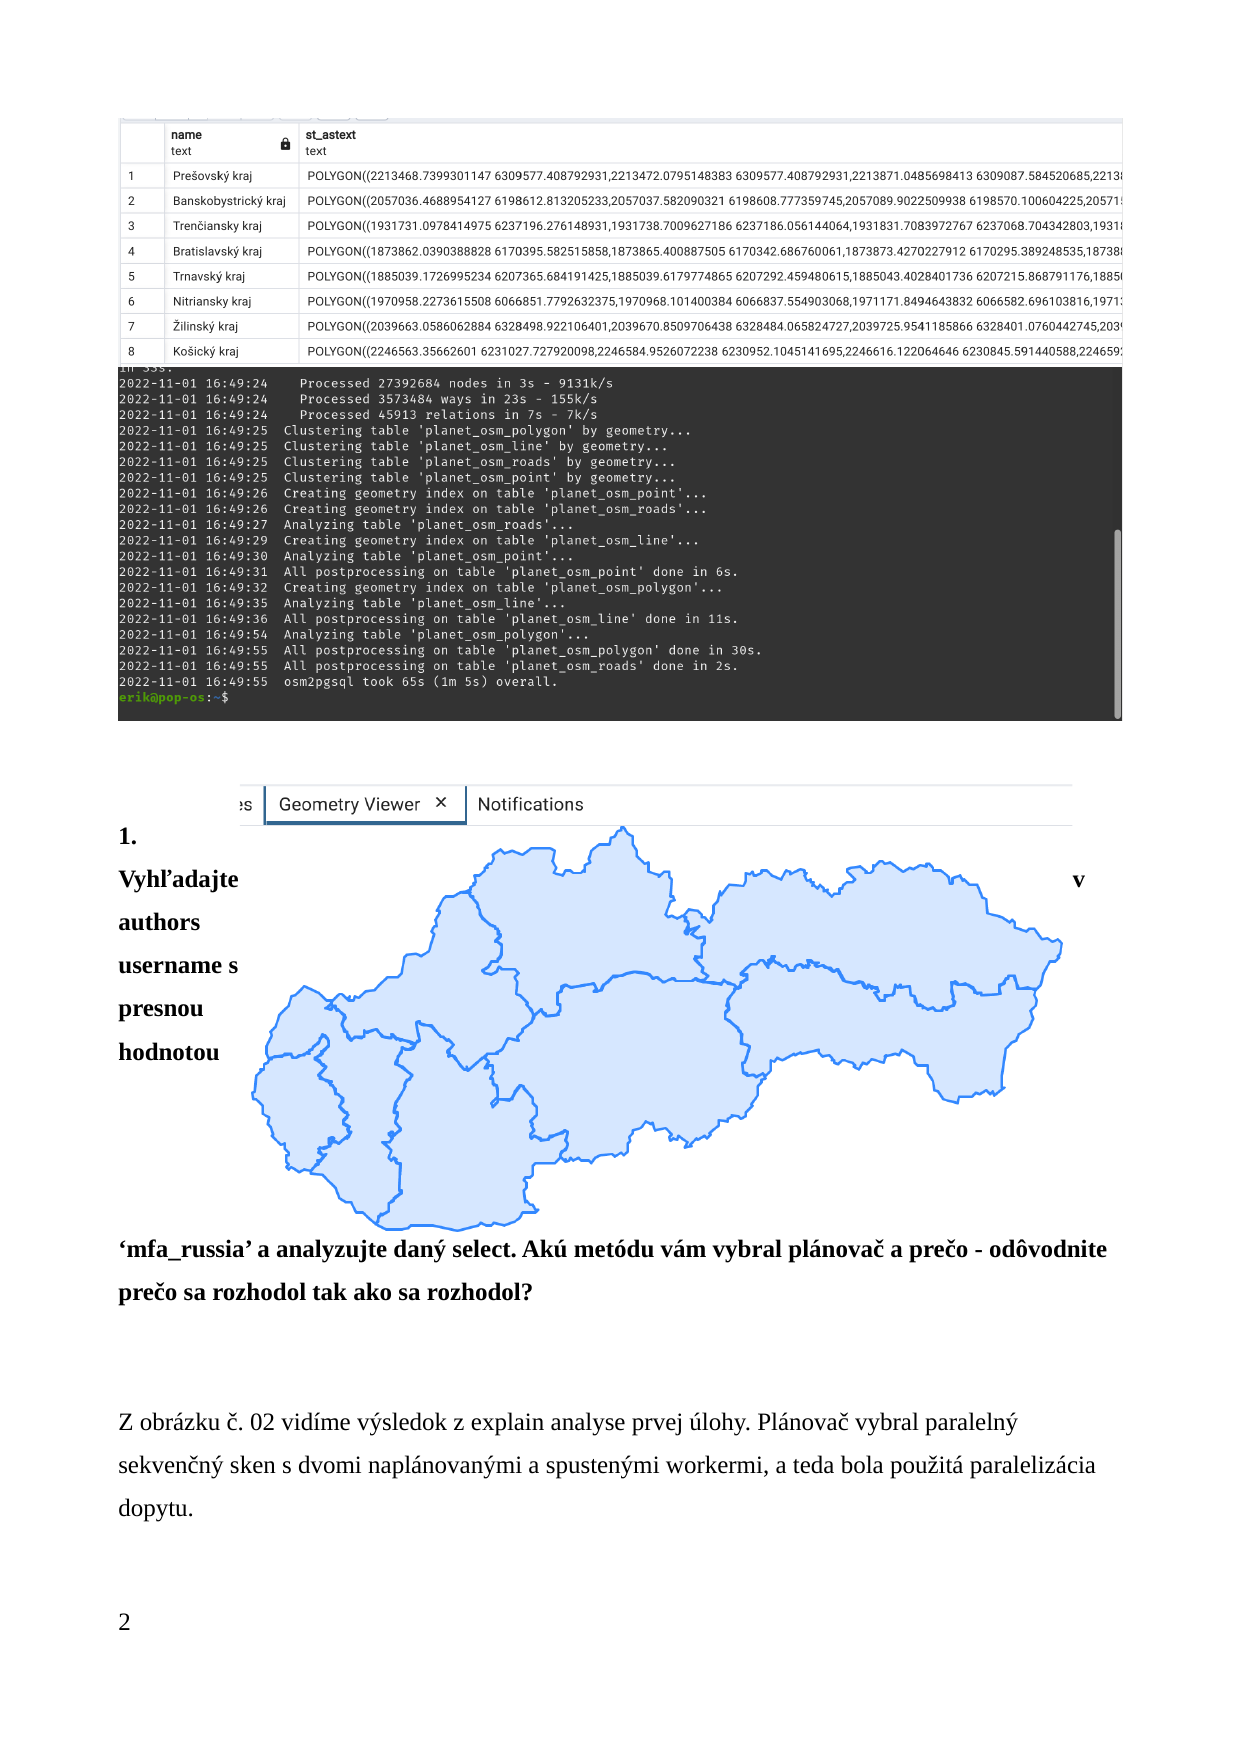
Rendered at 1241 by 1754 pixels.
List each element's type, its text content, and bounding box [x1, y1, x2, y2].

picture [118, 118, 1123, 721]
text Z obrázku č. 02 vidíme výsledok z explain analyse prvej úlohy. Plánovač vybral paralelný sekvenčný sken s dvomi naplánovanými a spustenými workermi, a teda bola použitá paralelizácia dopytu. [118, 1407, 1122, 1522]
text 1. Vyhľadajte v authors username s presnou hodnotou ‘mfa_russia’ a analyzujte daný select. Akú metódu vám vybral plánovač a prečo - odôvodnite prečo sa rozhodol tak ako sa rozhodol? [118, 821, 1122, 1306]
picture [239, 779, 1073, 1235]
